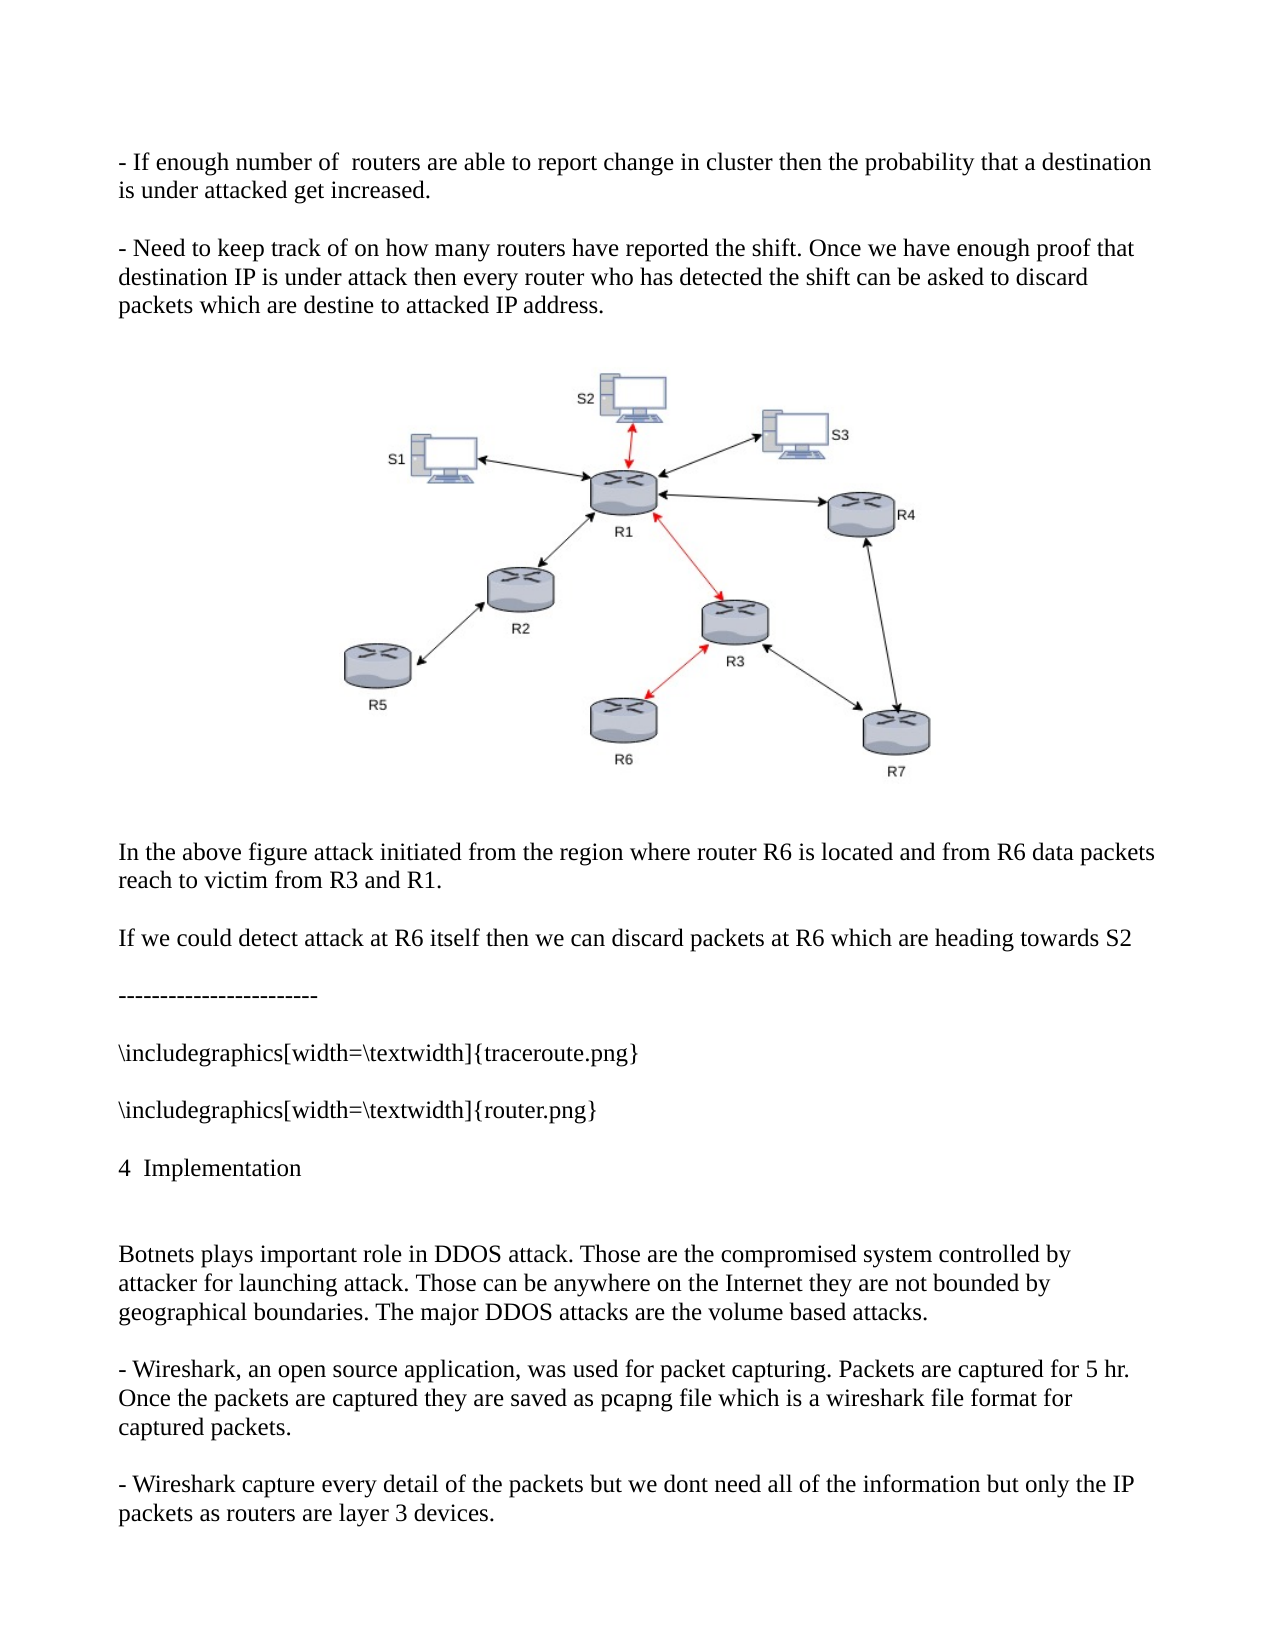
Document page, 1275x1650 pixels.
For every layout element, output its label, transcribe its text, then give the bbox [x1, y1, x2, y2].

text 4 Implementation [118, 1153, 1157, 1182]
text \includegraphics[width=\textwidth]{router.png} [118, 1096, 1157, 1124]
text ------------------------ [118, 981, 1157, 1009]
text Botnets plays important role in DDOS attack. Those are the compromised system controlled by attacker for launching attack. Those can be anywhere on the Internet they are not bounded by geographical boundaries. The major DDOS attacks are the volume based attacks. [118, 1239, 1157, 1326]
text - If enough number of routers are able to report change in cluster then the probability that a destination is under attacked get increased. [118, 147, 1157, 204]
text - Wireshark, an open source application, was used for packet capturing. Packets are captured for 5 hr. Once the packets are captured they are saved as pcapng file which is a wireshark file format for captured packets. [118, 1354, 1157, 1441]
text In the above figure attack initiated from the region where router R6 is located and from R6 data packets reach to victim from R3 and R1. [118, 837, 1157, 894]
text - Wireshark capture every detail of the packets but we dont need all of the information but only the IP packets as routers are layer 3 devices. [118, 1469, 1157, 1527]
picture [320, 348, 955, 802]
text If we could detect attack at R6 itself then we can discard packets at R6 which are heading towards S2 [118, 923, 1157, 952]
text \includegraphics[width=\textwidth]{traceroute.png} [118, 1038, 1157, 1067]
text - Need to keep track of on how many routers have reported the shift. Once we have enough proof that destination IP is under attack then every router who has detected the shift can be asked to discard packets which are destine to attacked IP address. [118, 233, 1157, 319]
